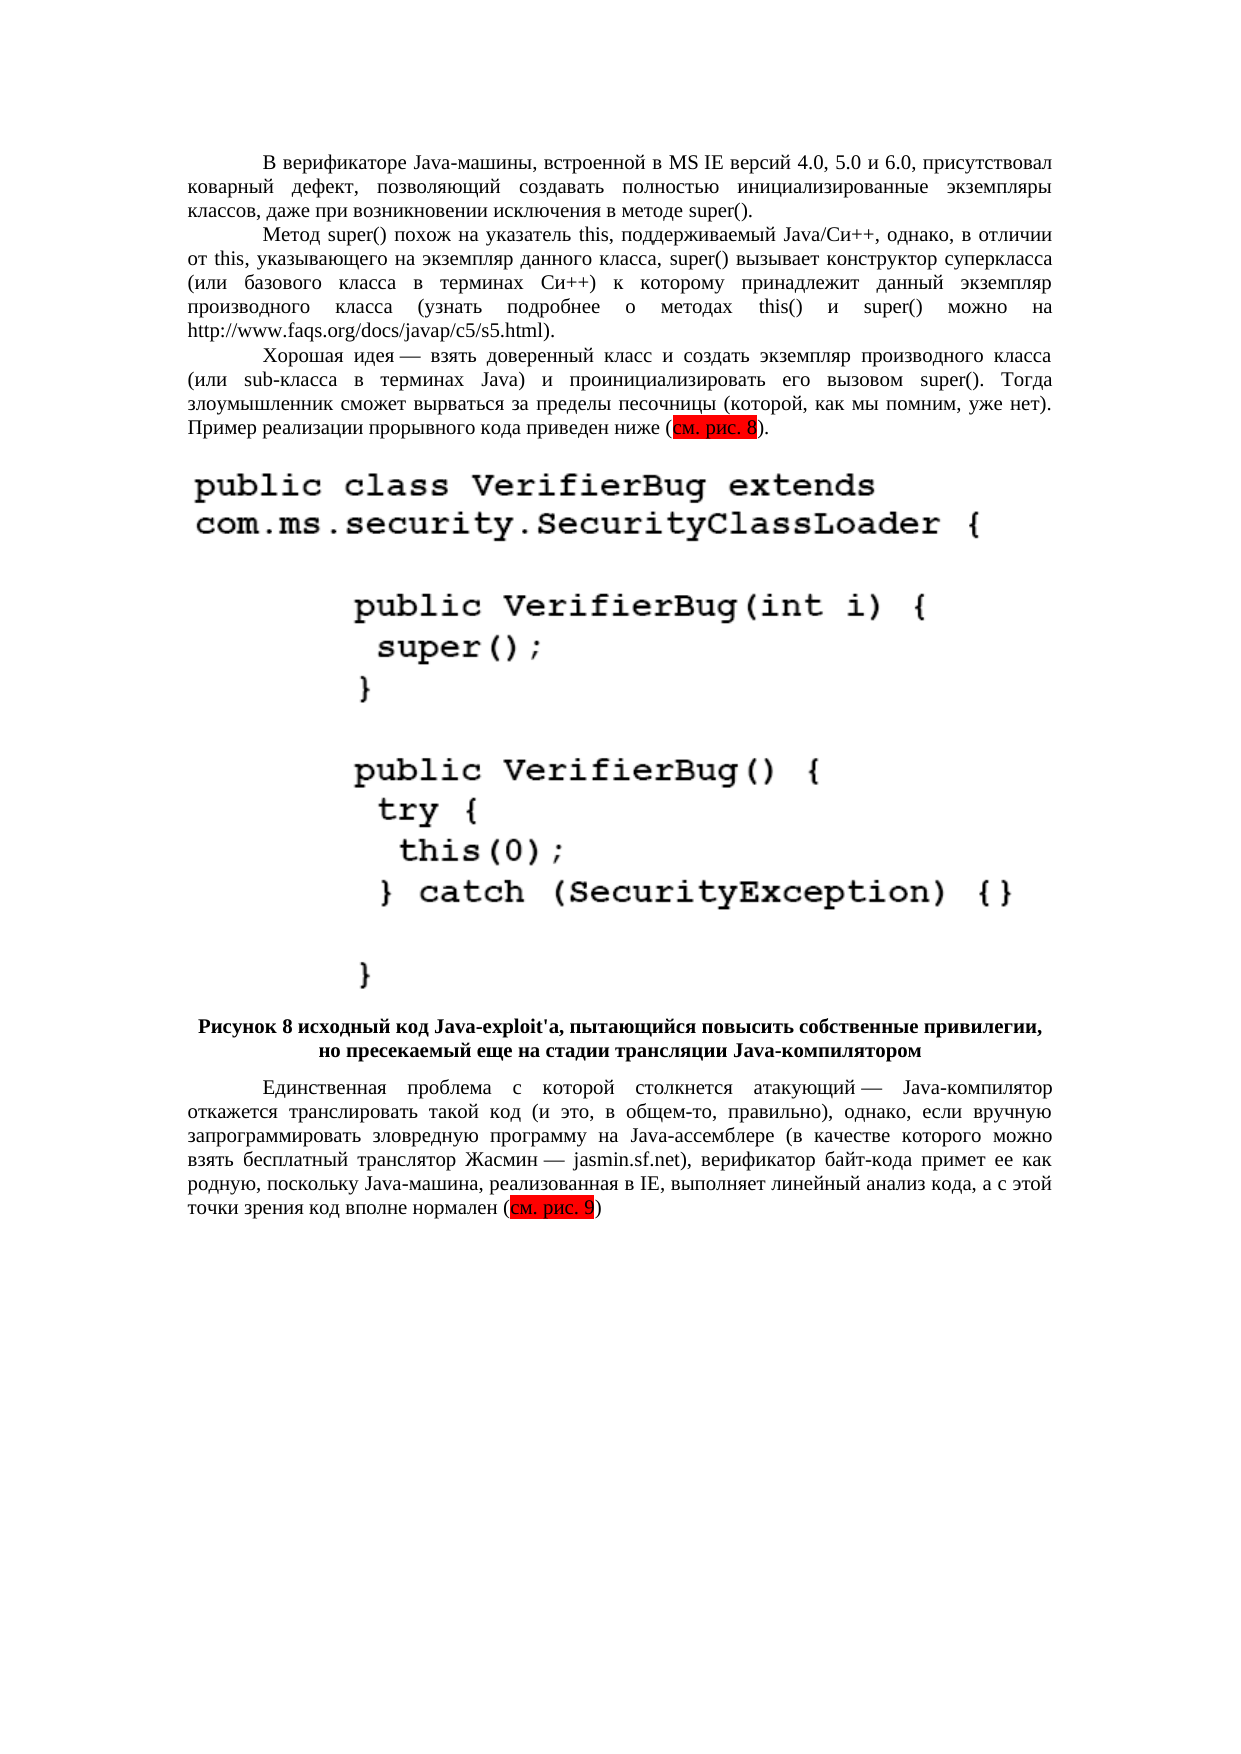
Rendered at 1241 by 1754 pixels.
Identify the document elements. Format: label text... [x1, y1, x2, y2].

text В верификаторе Java-машины, встроенной в MS IE версий 4.0, 5.0 и 6.0, присутствовал коварный дефект, позволяющий создавать полностью инициализированные экземпляры классов, даже при возникновении исключения в методе super(). [187, 150, 1053, 222]
text Единственная проблема с которой столкнется атакующий — Java-компилятор откажется транслировать такой код (и это, в общем-то, правильно), однако, если вручную запрограммировать зловредную программу на Java-ассемблере (в качестве которого можно взять бесплатный транслятор Жасмин — jasmin.sf.net), верификатор байт-кода примет ее как родную, поскольку Java-машина, реализованная в IE, выполняет линейный анализ кода, а с этой точки зрения код вполне нормален (см. рис. 9) [187, 1074, 1053, 1219]
text Рисунок 8 исходный код Java-exploit'а, пытающийся повысить собственные привилегии, но пресекаемый еще на стадии трансляции Java-компилятором [187, 1014, 1053, 1062]
text Метод super() похож на указатель this, поддерживаемый Java/Си++, однако, в отличии от this, указывающего на экземпляр данного класса, super() вызывает конструктор суперкласса (или базового класса в терминах Си++) к которому принадлежит данный экземпляр производного класса (узнать подробнее о методах this() и super() можно на http://www.faqs.org/docs/javap/c5/s5.html). [187, 222, 1053, 342]
picture [187, 462, 1053, 1002]
text Хорошая идея — взять доверенный класс и создать экземпляр производного класса (или sub-класса в терминах Java) и проинициализировать его вызовом super(). Тогда злоумышленник сможет вырваться за пределы песочницы (которой, как мы помним, уже нет). Пример реализации прорывного кода приведен ниже (см. рис. 8). [187, 342, 1053, 439]
